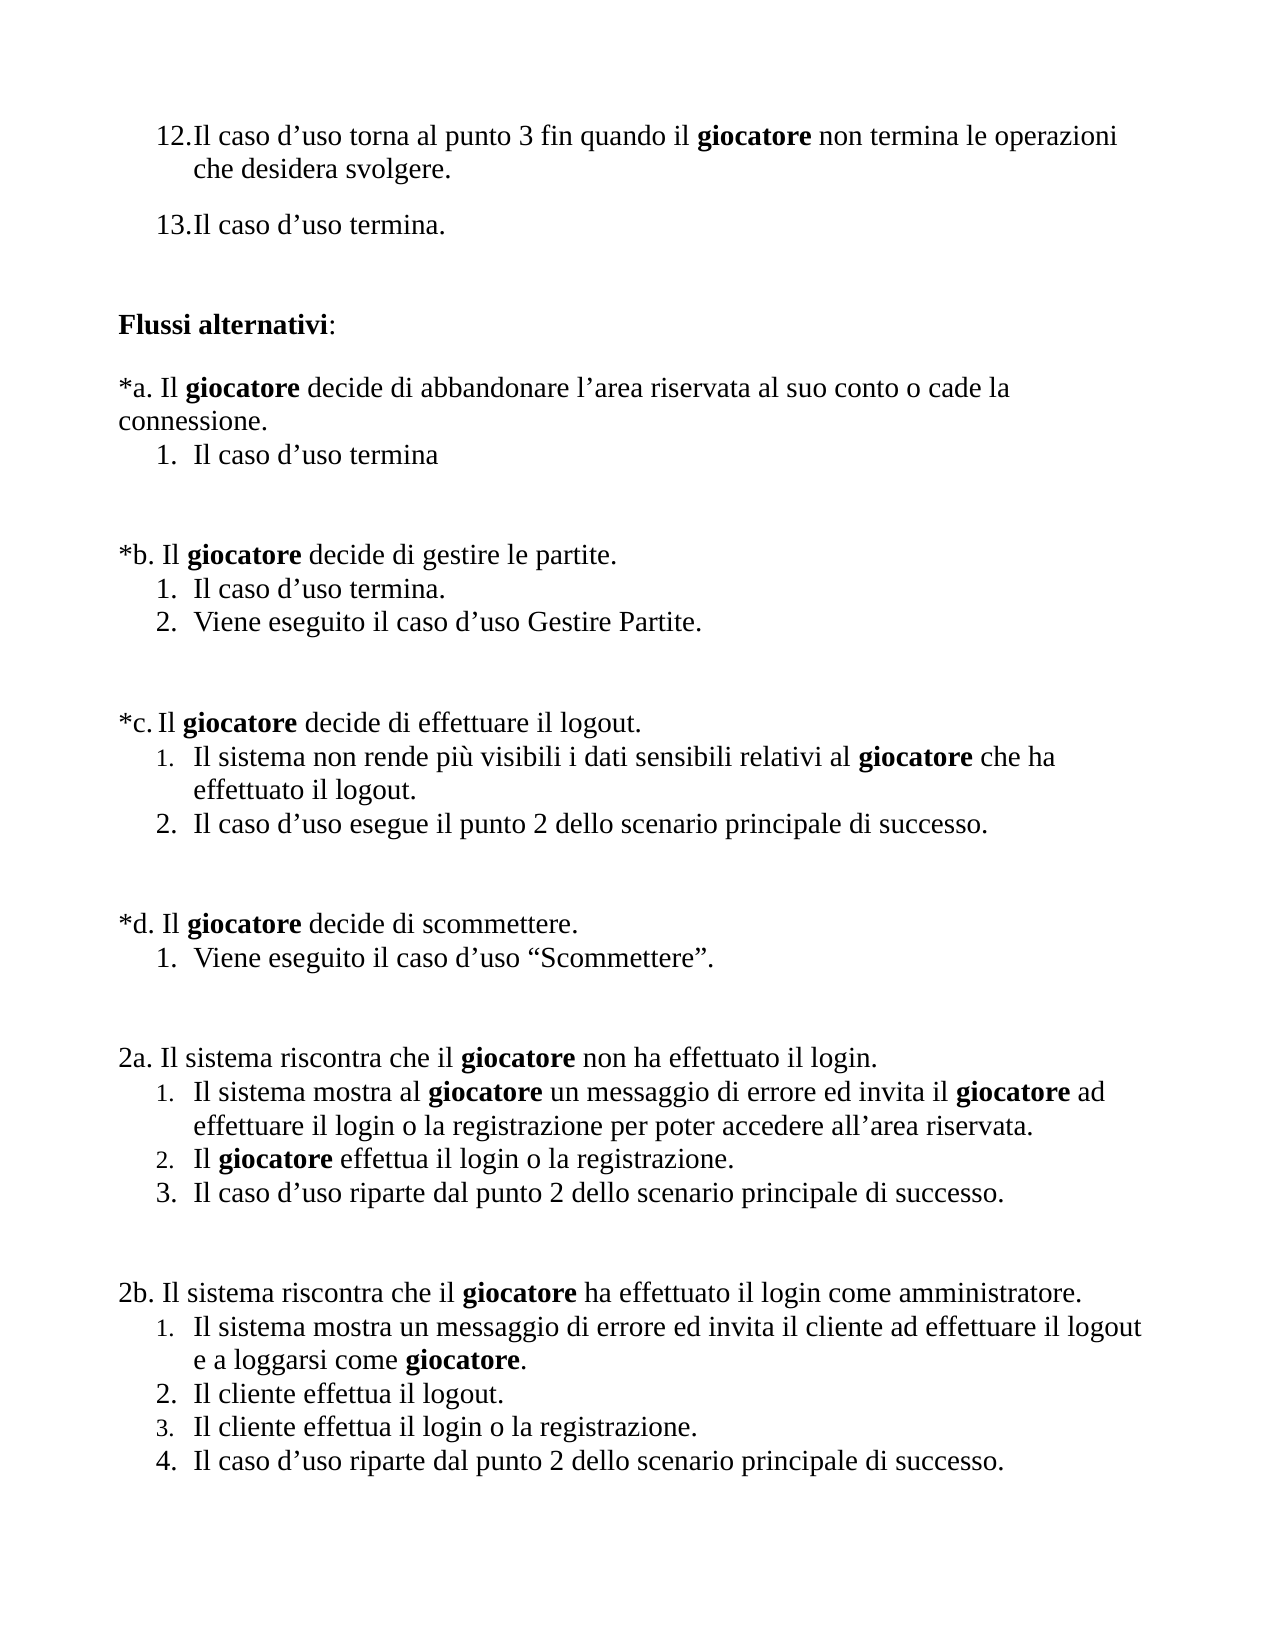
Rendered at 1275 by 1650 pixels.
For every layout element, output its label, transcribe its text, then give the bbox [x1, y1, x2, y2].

list Il sistema mostra un messaggio di errore ed invita il cliente ad effettuare il logout e a loggarsi come giocatore. [156, 1309, 1157, 1376]
list Il caso d’uso termina. [156, 571, 1157, 604]
list Il sistema non rende più visibili i dati sensibili relativi al giocatore che ha effettuato il logout. [156, 739, 1157, 806]
list Il cliente effettua il logout. [156, 1376, 1157, 1409]
text Flussi alternativi: [118, 307, 1157, 341]
list Viene eseguito il caso d’uso “Scommettere”. [156, 940, 1157, 973]
list Viene eseguito il caso d’uso Gestire Partite. [156, 604, 1157, 638]
text 2b. Il sistema riscontra che il giocatore ha effettuato il login come amministratore. [118, 1275, 1157, 1309]
text *d. Il giocatore decide di scommettere. [118, 906, 1157, 940]
text 2a. Il sistema riscontra che il giocatore non ha effettuato il login. [118, 1041, 1157, 1074]
list Il giocatore effettua il login o la registrazione. [156, 1141, 1157, 1175]
list Il caso d’uso riparte dal punto 2 dello scenario principale di successo. [156, 1175, 1157, 1208]
list Il sistema mostra al giocatore un messaggio di errore ed invita il giocatore ad effettuare il login o la registrazione per poter accedere all’area riservata. [156, 1074, 1157, 1141]
text *b. Il giocatore decide di gestire le partite. [118, 537, 1157, 571]
list Il caso d’uso torna al punto 3 fin quando il giocatore non termina le operazioni che desidera svolgere. [156, 118, 1157, 185]
text *a. Il giocatore decide di abbandonare l’area riservata al suo conto o cade la connessione. [118, 370, 1157, 437]
list Il caso d’uso riparte dal punto 2 dello scenario principale di successo. [156, 1443, 1157, 1477]
text *c. Il giocatore decide di effettuare il logout. [118, 705, 1157, 739]
list Il caso d’uso termina [156, 437, 1157, 470]
list Il caso d’uso esegue il punto 2 dello scenario principale di successo. [156, 806, 1157, 839]
list Il cliente effettua il login o la registrazione. [156, 1409, 1157, 1443]
list Il caso d’uso termina. [156, 207, 1157, 240]
